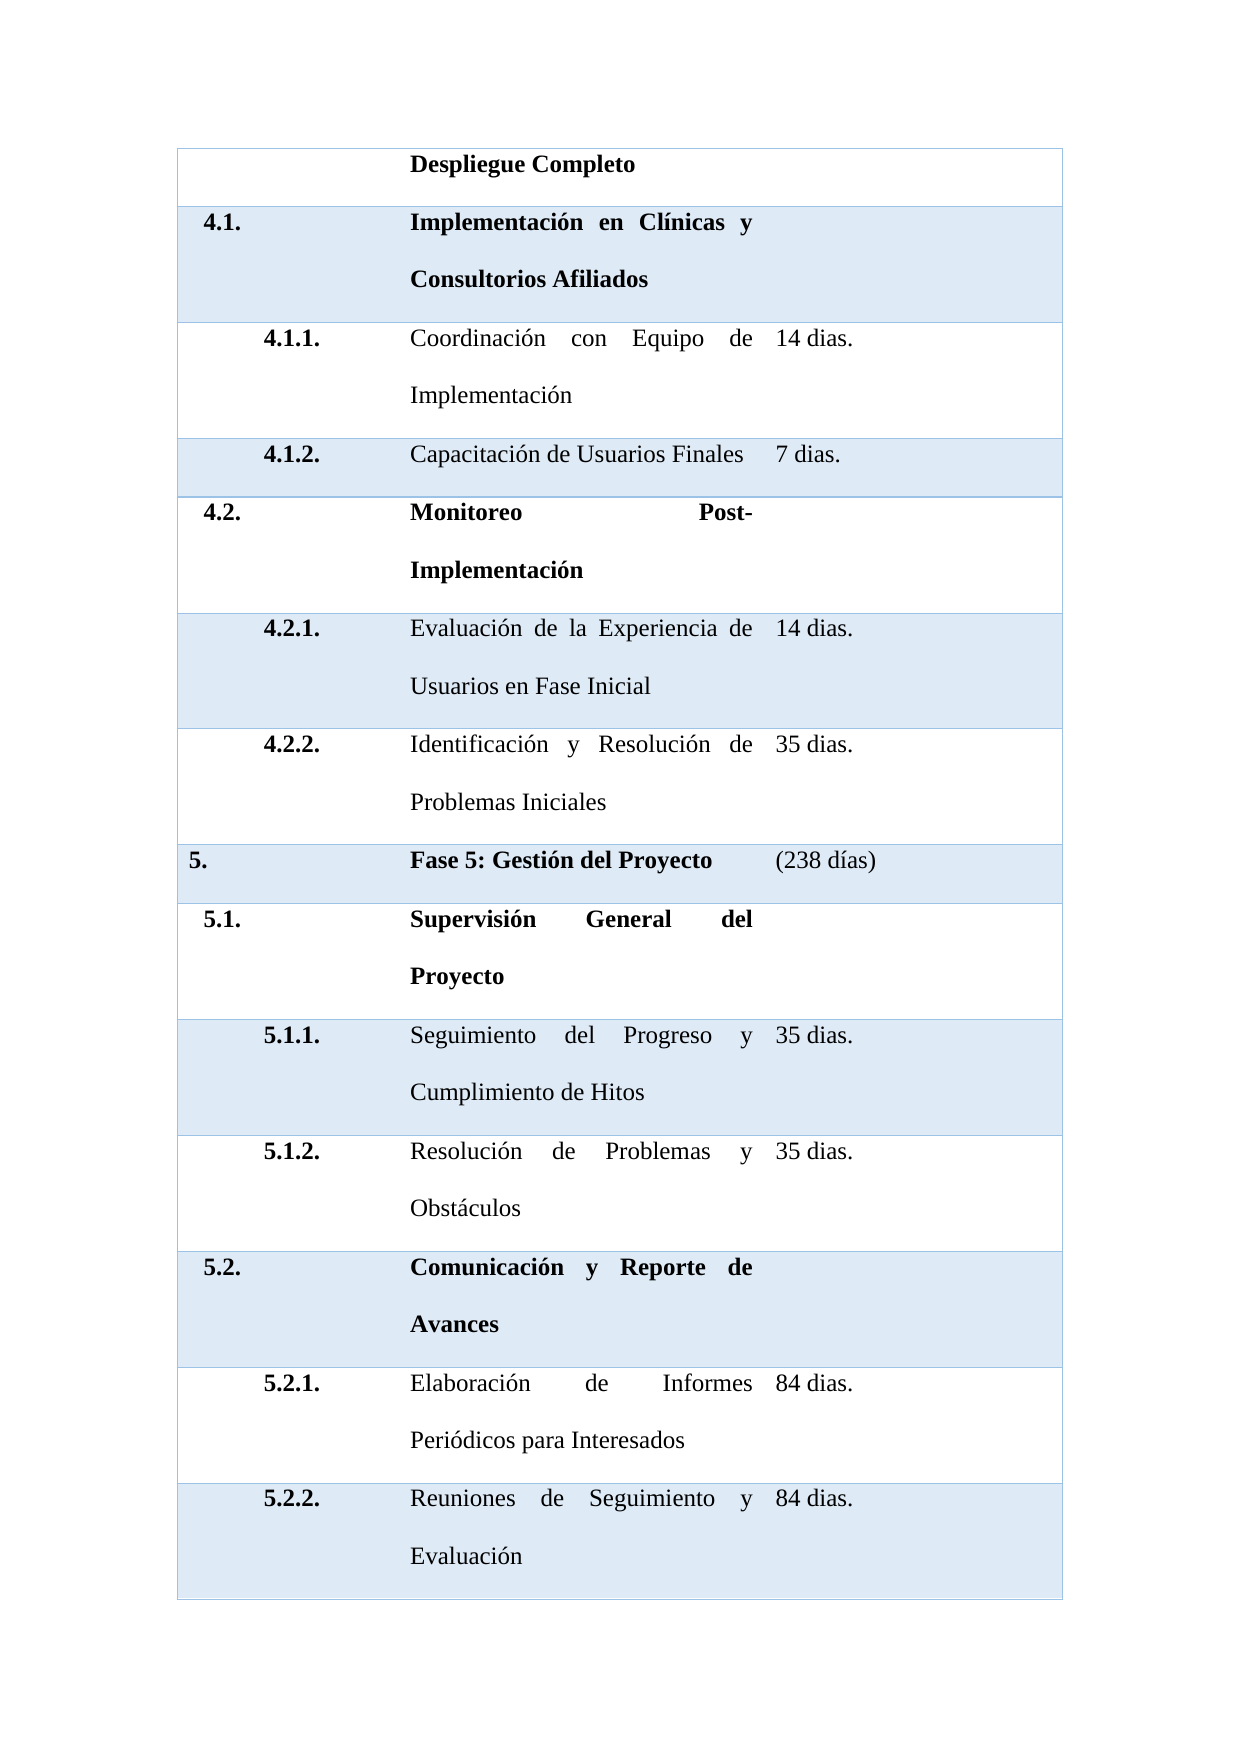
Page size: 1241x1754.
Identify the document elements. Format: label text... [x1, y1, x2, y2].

table_cell [178, 149, 399, 206]
table_cell Seguimiento del Progreso y Cumplimiento de Hitos [399, 1020, 764, 1135]
table_cell 35 dias. [764, 1136, 1062, 1251]
table_cell [178, 614, 399, 728]
table_cell 14 dias. [764, 614, 1062, 728]
table_cell 84 dias. [764, 1484, 1062, 1598]
table_cell Elaboración de Informes Periódicos para Interesados [399, 1368, 764, 1482]
table_cell 35 dias. [764, 729, 1062, 844]
table_cell [178, 207, 399, 322]
table_cell 84 dias. [764, 1368, 1062, 1482]
table_cell Monitoreo Post-Implementación [399, 498, 764, 612]
table_cell [764, 904, 1062, 1019]
table_cell Comunicación y Reporte de Avances [399, 1252, 764, 1367]
table_cell [178, 904, 399, 1019]
table_cell [178, 1484, 399, 1598]
table_cell [178, 439, 399, 496]
table_cell Resolución de Problemas y Obstáculos [399, 1136, 764, 1251]
table_cell [178, 1136, 399, 1251]
table_cell Implementación en Clínicas y Consultorios Afiliados [399, 207, 764, 322]
table_cell Capacitación de Usuarios Finales [399, 439, 764, 496]
table_cell [178, 729, 399, 844]
table_cell (238 días) [764, 845, 1062, 903]
table_cell [178, 1368, 399, 1482]
table_cell [178, 845, 399, 903]
table_cell 14 dias. [764, 323, 1062, 438]
table_cell Despliegue Completo [399, 149, 764, 206]
table_cell [178, 323, 399, 438]
table_cell [178, 1252, 399, 1367]
table_cell Identificación y Resolución de Problemas Iniciales [399, 729, 764, 844]
table_cell 35 dias. [764, 1020, 1062, 1135]
table_cell 7 dias. [764, 439, 1062, 496]
table_cell Reuniones de Seguimiento y Evaluación [399, 1484, 764, 1598]
table_cell [764, 498, 1062, 612]
table_cell Fase 5: Gestión del Proyecto [399, 845, 764, 903]
table_cell [764, 207, 1062, 322]
table_cell Coordinación con Equipo de Implementación [399, 323, 764, 438]
table_cell [178, 498, 399, 612]
table_cell [178, 1020, 399, 1135]
table_cell [764, 1252, 1062, 1367]
table_cell [764, 149, 1062, 206]
table_cell Supervisión General del Proyecto [399, 904, 764, 1019]
table_cell Evaluación de la Experiencia de Usuarios en Fase Inicial [399, 614, 764, 728]
